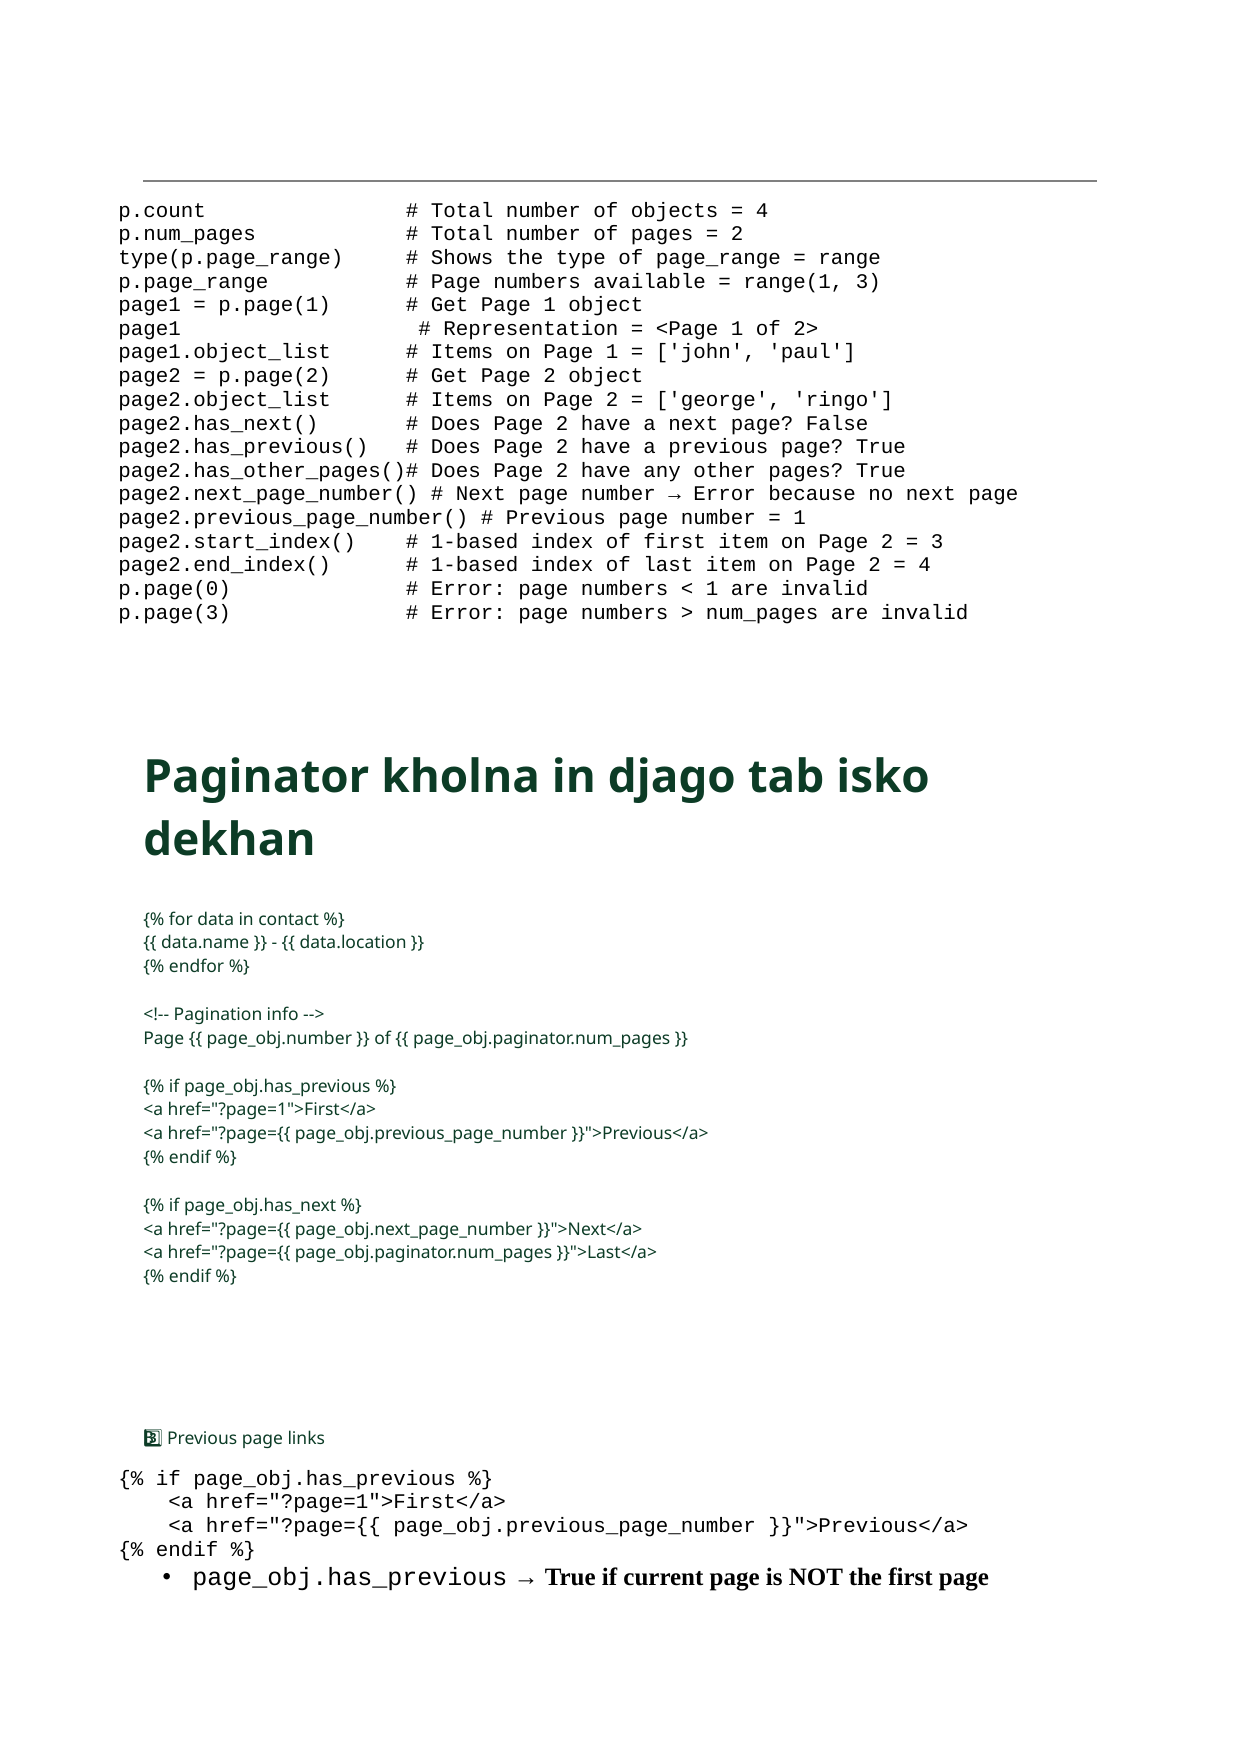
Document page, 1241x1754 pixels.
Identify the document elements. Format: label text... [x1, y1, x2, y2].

text {% endif %} [118, 1539, 1122, 1562]
text page1.object_list # Items on Page 1 = ['john', 'paul'] [118, 342, 1122, 365]
text p.count # Total number of objects = 4 [118, 200, 1122, 223]
text page1 # Representation = <Page 1 of 2> [118, 318, 1122, 342]
subtitle 3️⃣ Previous page links [143, 1425, 1097, 1449]
text p.page_range # Page numbers available = range(1, 3) [118, 271, 1122, 294]
text page2.next_page_number() # Next page number → Error because no next page [118, 483, 1122, 507]
text page2 = p.page(2) # Get Page 2 object [118, 365, 1122, 389]
text type(p.page_range) # Shows the type of page_range = range [118, 247, 1122, 271]
text {% for data in contact %} {{ data.name }} - {{ data.location }} {% endfor %} <!-- Pagination info --> Page {{ page_obj.number }} of {{ page_obj.paginator.num_pages }} {% if page_obj.has_previous %} <a href="?page=1">First</a> <a href="?page={{ page_obj.previous_page_number }}">Previous</a> {% endif %} {% if page_obj.has_next %} <a href="?page={{ page_obj.next_page_number }}">Next</a> <a href="?page={{ page_obj.paginator.num_pages }}">Last</a> {% endif %} [143, 906, 1097, 1288]
text p.page(3) # Error: page numbers > num_pages are invalid [118, 602, 1122, 625]
text page2.has_other_pages()# Does Page 2 have any other pages? True [118, 460, 1122, 483]
text Paginator kholna in djago tab isko dekhan [143, 744, 1097, 869]
text page1 = p.page(1) # Get Page 1 object [118, 294, 1122, 318]
text <a href="?page={{ page_obj.previous_page_number }}">Previous</a> [118, 1515, 1122, 1539]
text p.page(0) # Error: page numbers < 1 are invalid [118, 578, 1122, 602]
text page2.has_next() # Does Page 2 have a next page? False [118, 412, 1122, 436]
text page2.previous_page_number() # Previous page number = 1 [118, 507, 1122, 531]
list page_obj.has_previous → True if current page is NOT the first page [162, 1562, 1122, 1593]
text page2.has_previous() # Does Page 2 have a previous page? True [118, 436, 1122, 460]
text {% if page_obj.has_previous %} [118, 1468, 1122, 1492]
text <a href="?page=1">First</a> [118, 1492, 1122, 1515]
text p.num_pages # Total number of pages = 2 [118, 223, 1122, 247]
text page2.end_index() # 1-based index of last item on Page 2 = 4 [118, 554, 1122, 578]
text page2.start_index() # 1-based index of first item on Page 2 = 3 [118, 531, 1122, 554]
text page2.object_list # Items on Page 2 = ['george', 'ringo'] [118, 389, 1122, 412]
